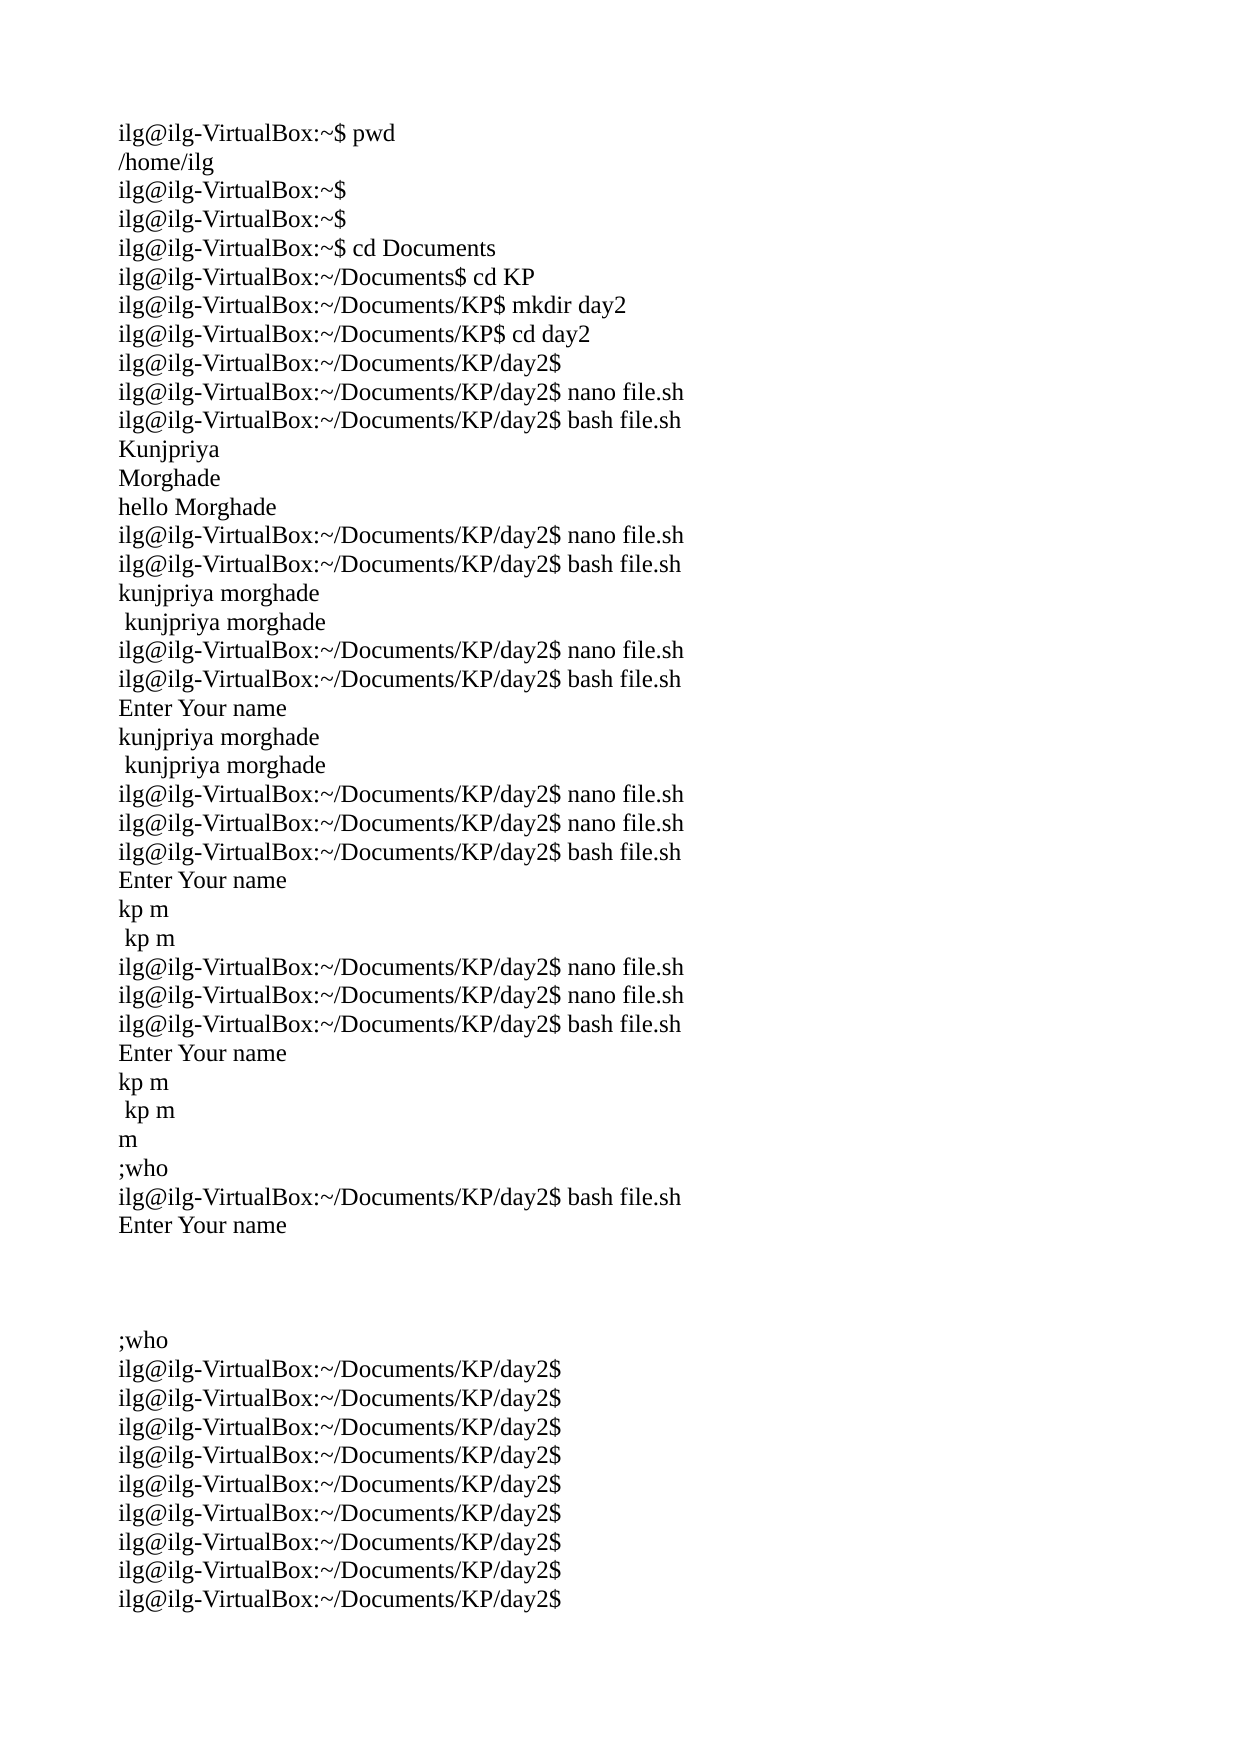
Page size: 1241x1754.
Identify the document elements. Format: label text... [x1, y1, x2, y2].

text ilg@ilg-VirtualBox:~/Documents/KP/day2$ [118, 1527, 1122, 1556]
text ilg@ilg-VirtualBox:~/Documents/KP/day2$ bash file.sh [118, 549, 1122, 578]
text m [118, 1124, 1122, 1153]
text ilg@ilg-VirtualBox:~/Documents/KP/day2$ [118, 1498, 1122, 1527]
text ilg@ilg-VirtualBox:~/Documents/KP/day2$ bash file.sh [118, 1182, 1122, 1211]
text Enter Your name [118, 1038, 1122, 1067]
text ilg@ilg-VirtualBox:~/Documents/KP/day2$ [118, 348, 1122, 377]
text ;who [118, 1326, 1122, 1354]
text ilg@ilg-VirtualBox:~/Documents/KP/day2$ [118, 1383, 1122, 1412]
text ilg@ilg-VirtualBox:~/Documents/KP/day2$ bash file.sh [118, 837, 1122, 866]
text ilg@ilg-VirtualBox:~/Documents/KP/day2$ nano file.sh [118, 377, 1122, 406]
text kp m [118, 923, 1122, 952]
text kunjpriya morghade [118, 722, 1122, 751]
text ilg@ilg-VirtualBox:~/Documents/KP/day2$ [118, 1412, 1122, 1441]
text ilg@ilg-VirtualBox:~/Documents/KP$ cd day2 [118, 319, 1122, 348]
text Enter Your name [118, 866, 1122, 894]
text ilg@ilg-VirtualBox:~/Documents/KP/day2$ [118, 1354, 1122, 1383]
text ilg@ilg-VirtualBox:~/Documents$ cd KP [118, 262, 1122, 291]
text ilg@ilg-VirtualBox:~/Documents/KP$ mkdir day2 [118, 291, 1122, 319]
text ilg@ilg-VirtualBox:~/Documents/KP/day2$ [118, 1441, 1122, 1469]
text ilg@ilg-VirtualBox:~/Documents/KP/day2$ bash file.sh [118, 1009, 1122, 1038]
text Kunjpriya [118, 434, 1122, 463]
text hello Morghade [118, 492, 1122, 521]
text Enter Your name [118, 1211, 1122, 1239]
text /home/ilg [118, 147, 1122, 176]
text ilg@ilg-VirtualBox:~$ [118, 204, 1122, 233]
text kunjpriya morghade [118, 607, 1122, 636]
text ilg@ilg-VirtualBox:~$ [118, 176, 1122, 204]
text ilg@ilg-VirtualBox:~/Documents/KP/day2$ bash file.sh [118, 664, 1122, 693]
text ilg@ilg-VirtualBox:~/Documents/KP/day2$ bash file.sh [118, 406, 1122, 434]
text Enter Your name [118, 693, 1122, 722]
text ilg@ilg-VirtualBox:~/Documents/KP/day2$ nano file.sh [118, 981, 1122, 1009]
text kp m [118, 1096, 1122, 1124]
text ilg@ilg-VirtualBox:~/Documents/KP/day2$ [118, 1584, 1122, 1613]
text kp m [118, 894, 1122, 923]
text ilg@ilg-VirtualBox:~/Documents/KP/day2$ nano file.sh [118, 808, 1122, 837]
text kp m [118, 1067, 1122, 1096]
text ;who [118, 1153, 1122, 1182]
text ilg@ilg-VirtualBox:~/Documents/KP/day2$ [118, 1469, 1122, 1498]
text ilg@ilg-VirtualBox:~/Documents/KP/day2$ nano file.sh [118, 521, 1122, 549]
text ilg@ilg-VirtualBox:~/Documents/KP/day2$ [118, 1556, 1122, 1584]
text ilg@ilg-VirtualBox:~/Documents/KP/day2$ nano file.sh [118, 636, 1122, 664]
text ilg@ilg-VirtualBox:~$ cd Documents [118, 233, 1122, 262]
text kunjpriya morghade [118, 751, 1122, 779]
text ilg@ilg-VirtualBox:~/Documents/KP/day2$ nano file.sh [118, 952, 1122, 981]
text Morghade [118, 463, 1122, 492]
text kunjpriya morghade [118, 578, 1122, 607]
text ilg@ilg-VirtualBox:~$ pwd [118, 118, 1122, 147]
text ilg@ilg-VirtualBox:~/Documents/KP/day2$ nano file.sh [118, 779, 1122, 808]
